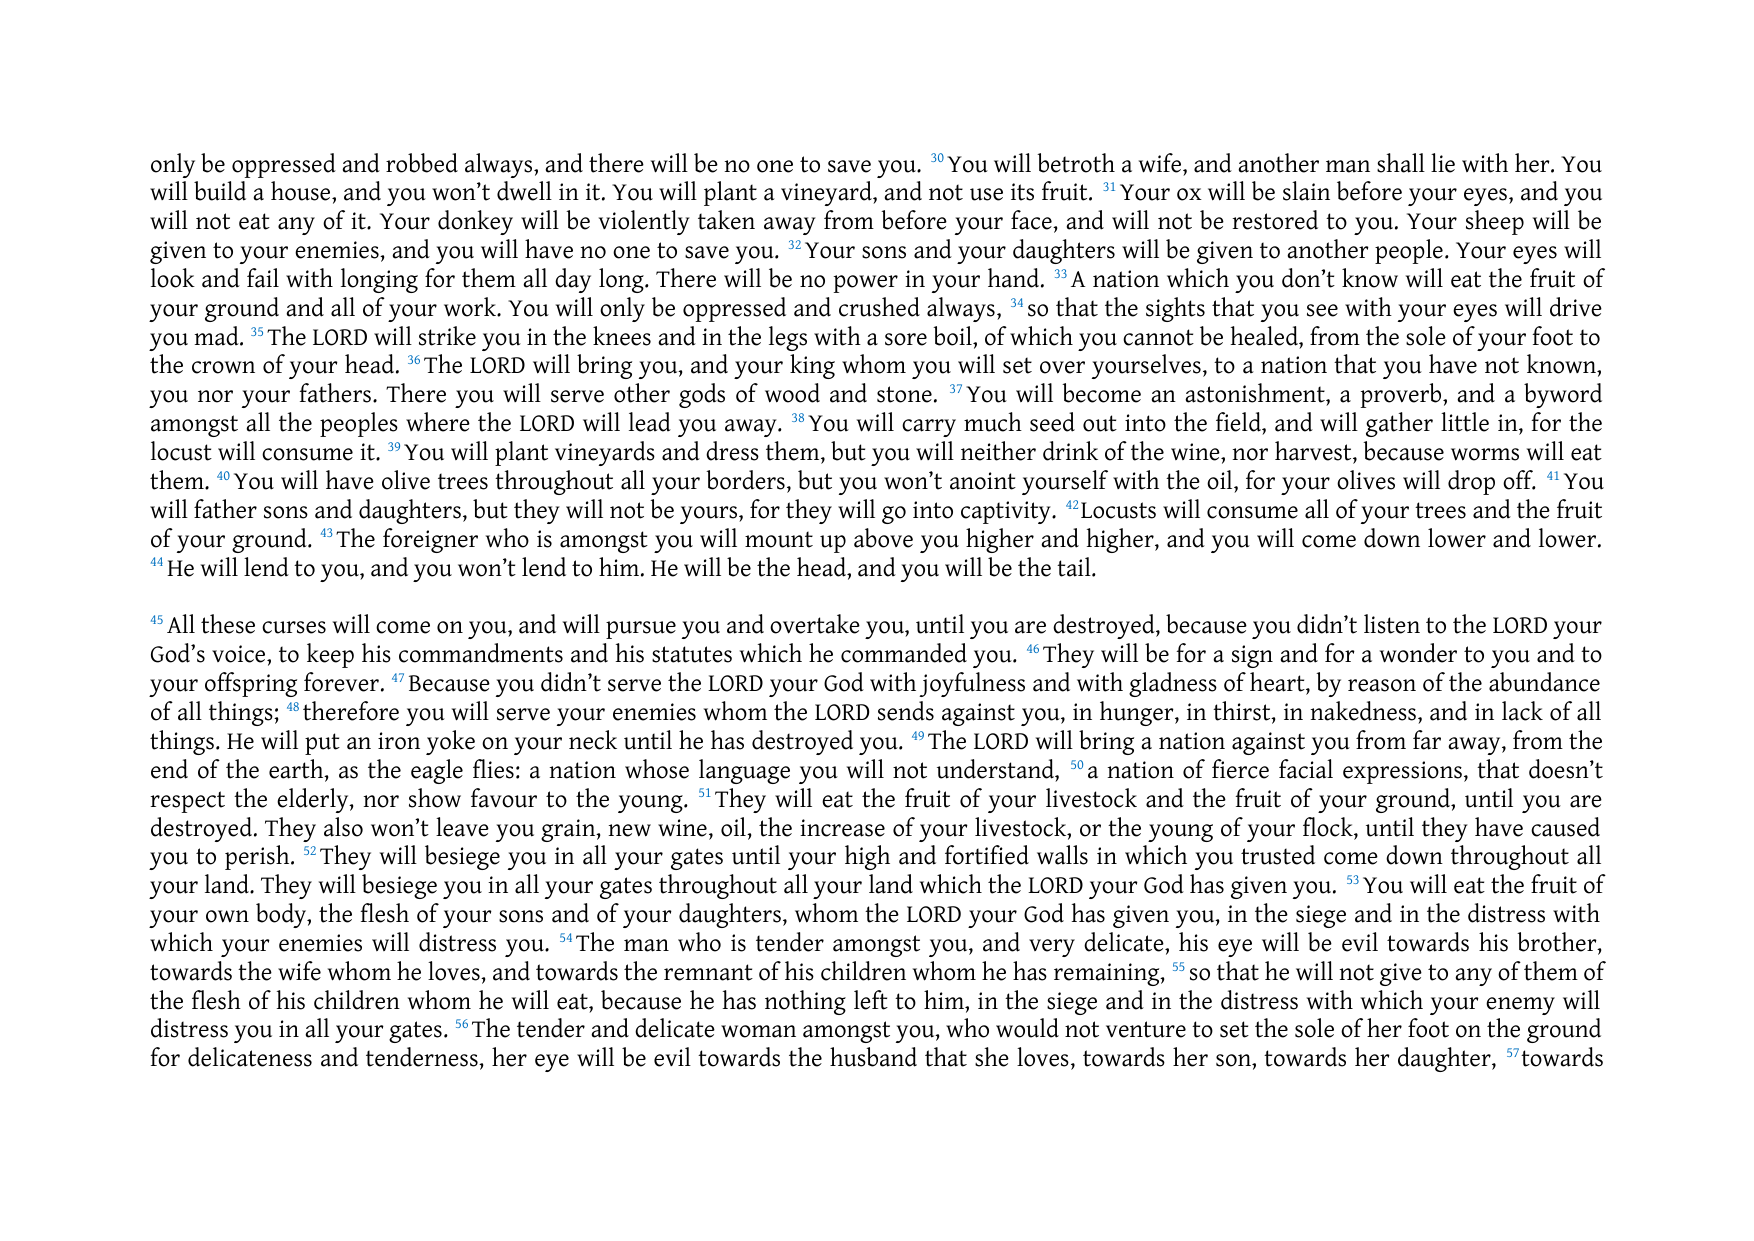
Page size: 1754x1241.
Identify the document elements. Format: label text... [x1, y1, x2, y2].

text 45 All these curses will come on you, and will pursue you and overtake you, until you are destroyed, because you didn’t listen to the LORD your God’s voice, to keep his commandments and his statutes which he commanded you. 46 They will be for a sign and for a wonder to you and to your offspring forever. 47 Because you didn’t serve the LORD your God with joyfulness and with gladness of heart, by reason of the abundance of all things; 48 therefore you will serve your enemies whom the LORD sends against you, in hunger, in thirst, in nakedness, and in lack of all things. He will put an iron yoke on your neck until he has destroyed you. 49 The LORD will bring a nation against you from far away, from the end of the earth, as the eagle flies: a nation whose language you will not understand, 50 a nation of fierce facial expressions, that doesn’t respect the elderly, nor show favour to the young. 51 They will eat the fruit of your livestock and the fruit of your ground, until you are destroyed. They also won’t leave you grain, new wine, oil, the increase of your livestock, or the young of your flock, until they have caused you to perish. 52 They will besiege you in all your gates until your high and fortified walls in which you trusted come down throughout all your land. They will besiege you in all your gates throughout all your land which the LORD your God has given you. 53 You will eat the fruit of your own body, the flesh of your sons and of your daughters, whom the LORD your God has given you, in the siege and in the distress with which your enemies will distress you. 54 The man who is tender amongst you, and very delicate, his eye will be evil towards his brother, towards the wife whom he loves, and towards the remnant of his children whom he has remaining, 55 so that he will not give to any of them of the flesh of his children whom he will eat, because he has nothing left to him, in the siege and in the distress with which your enemy will distress you in all your gates. 56 The tender and delicate woman amongst you, who would not venture to set the sole of her foot on the ground for delicateness and tenderness, her eye will be evil towards the husband that she loves, towards her son, towards her daughter, 57 towards [150, 612, 1604, 1074]
text only be oppressed and robbed always, and there will be no one to save you. 30 You will betroth a wife, and another man shall lie with her. You will build a house, and you won’t dwell in it. You will plant a vineyard, and not use its fruit. 31 Your ox will be slain before your eyes, and you will not eat any of it. Your donkey will be violently taken away from before your face, and will not be restored to you. Your sheep will be given to your enemies, and you will have no one to save you. 32 Your sons and your daughters will be given to another people. Your eyes will look and fail with longing for them all day long. There will be no power in your hand. 33 A nation which you don’t know will eat the fruit of your ground and all of your work. You will only be oppressed and crushed always, 34 so that the sights that you see with your eyes will drive you mad. 35 The LORD will strike you in the knees and in the legs with a sore boil, of which you cannot be healed, from the sole of your foot to the crown of your head. 36 The LORD will bring you, and your king whom you will set over yourselves, to a nation that you have not known, you nor your fathers. There you will serve other gods of wood and stone. 37 You will become an astonishment, a proverb, and a byword amongst all the peoples where the LORD will lead you away. 38 You will carry much seed out into the field, and will gather little in, for the locust will consume it. 39 You will plant vineyards and dress them, but you will neither drink of the wine, nor harvest, because worms will eat them. 40 You will have olive trees throughout all your borders, but you won’t anoint yourself with the oil, for your olives will drop off. 41 You will father sons and daughters, but they will not be yours, for they will go into captivity. 42 Locusts will consume all of your trees and the fruit of your ground. 43 The foreigner who is amongst you will mount up above you higher and higher, and you will come down lower and lower. 44 He will lend to you, and you won’t lend to him. He will be the head, and you will be the tail. [150, 150, 1604, 583]
